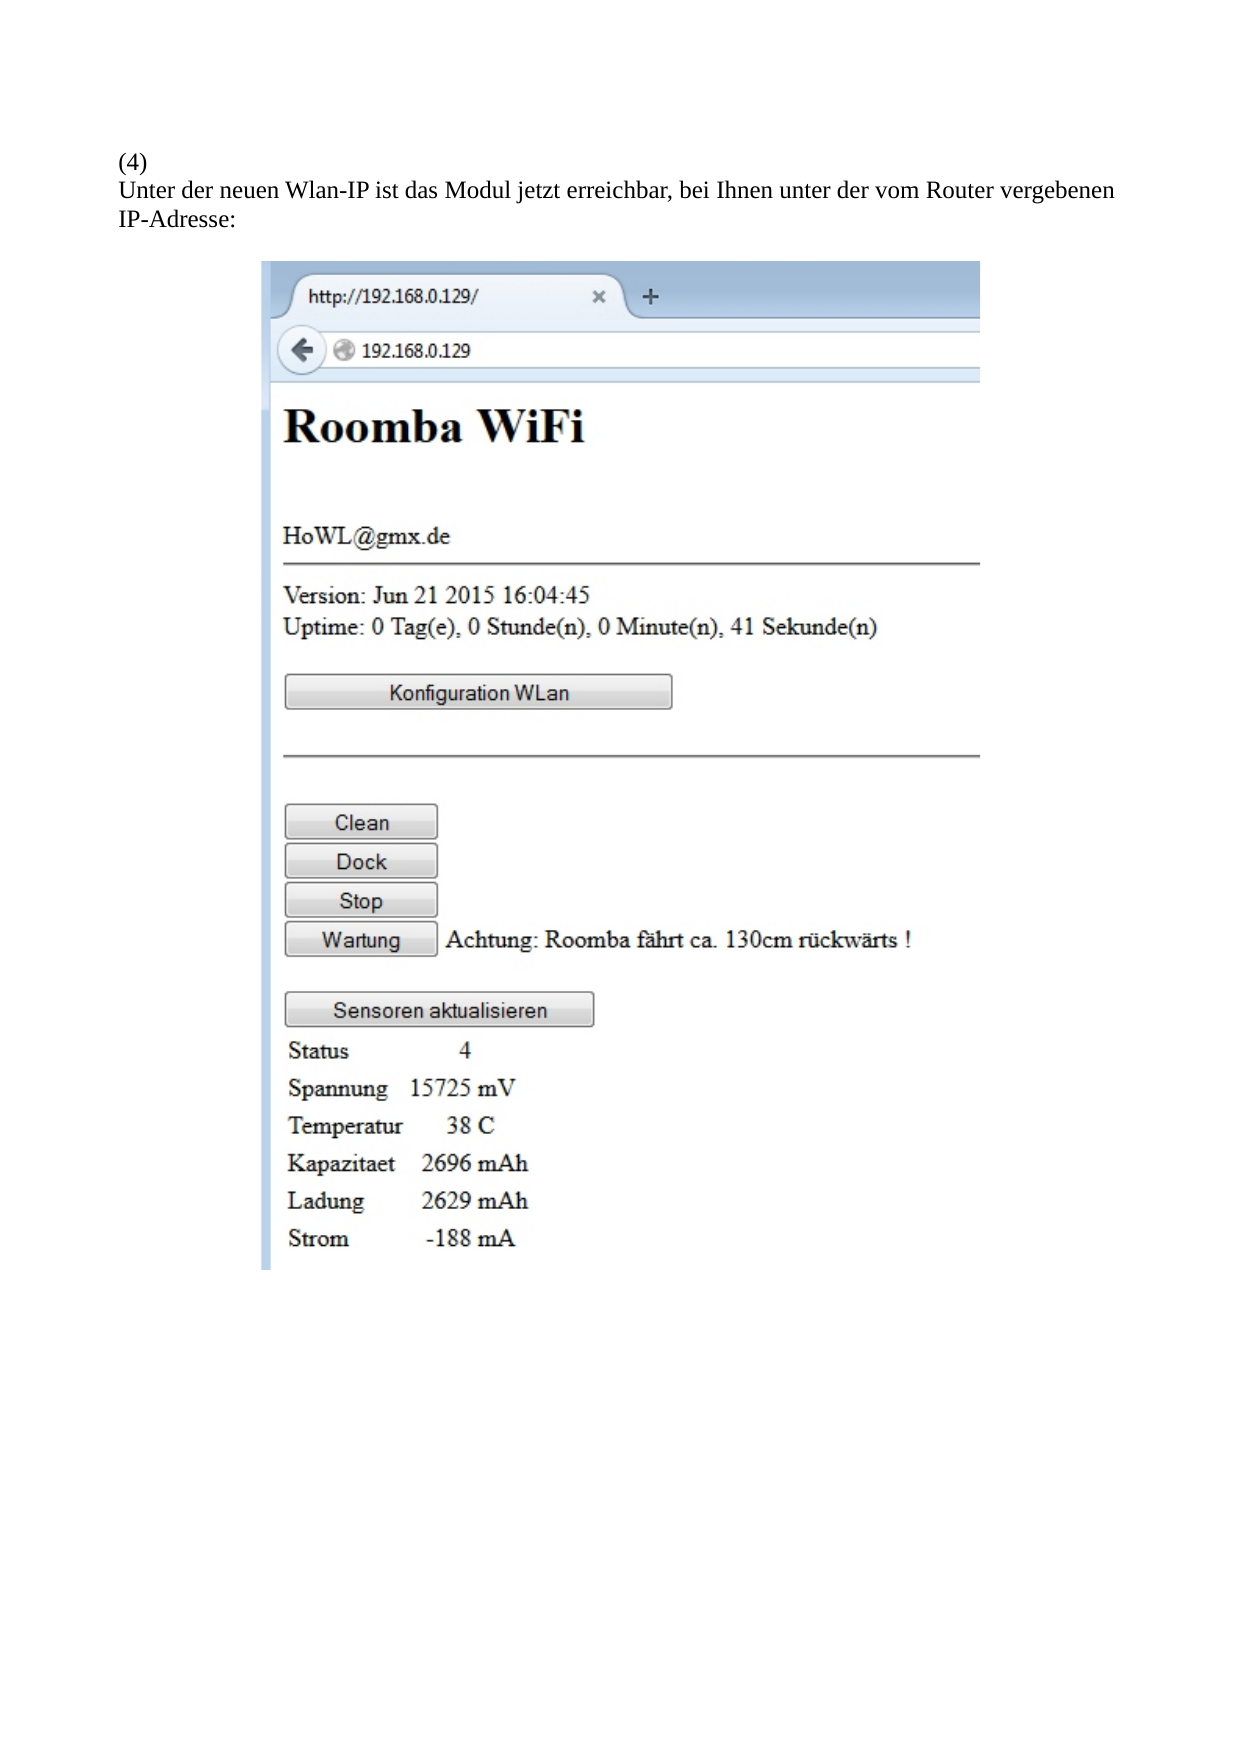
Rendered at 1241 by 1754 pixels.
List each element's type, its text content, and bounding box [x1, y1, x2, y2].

picture [260, 261, 981, 1270]
text Unter der neuen Wlan-IP ist das Modul jetzt erreichbar, bei Ihnen unter der vom Router vergebenen IP-Adresse: [118, 176, 1122, 233]
text (4) [118, 147, 1122, 176]
